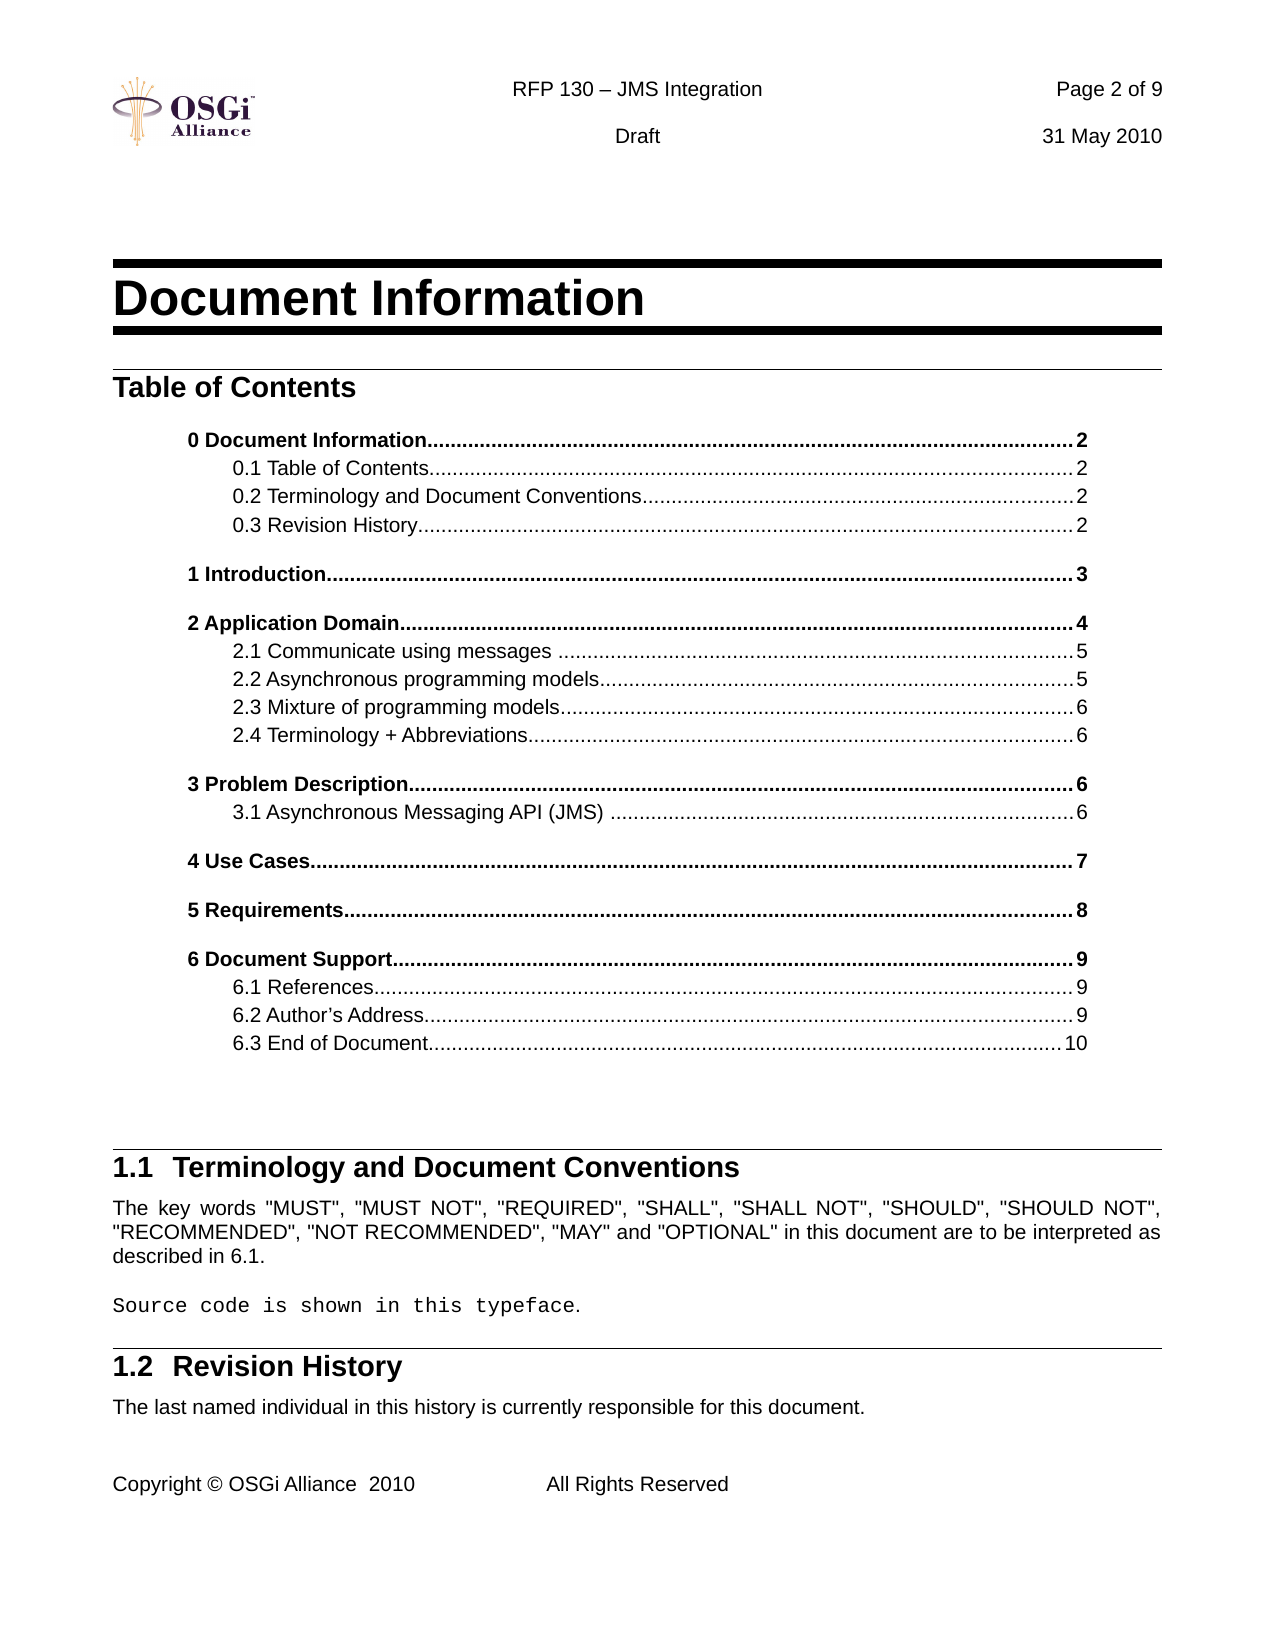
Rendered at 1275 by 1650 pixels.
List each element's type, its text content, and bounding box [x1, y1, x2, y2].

text The key words "MUST", "MUST NOT", "REQUIRED", "SHALL", "SHALL NOT", "SHOULD", "SHOULD NOT", "RECOMMENDED", "NOT RECOMMENDED", "MAY" and "OPTIONAL" in this document are to be interpreted as described in 6.1. [112, 1196, 1162, 1268]
text 6 Document Support 9 [187, 947, 1162, 971]
subtitle Revision History [112, 1349, 1162, 1382]
text 2 Application Domain 4 [187, 610, 1162, 634]
text 4 Use Cases 7 [187, 849, 1162, 873]
text 3.1 Asynchronous Messaging API (JMS) 6 [232, 800, 1162, 824]
text 3 Problem Description 6 [187, 772, 1162, 796]
subtitle Terminology and Document Conventions [112, 1150, 1162, 1183]
text 6.2 Author’s Address 9 [232, 1003, 1162, 1027]
subtitle Document Information [112, 260, 1162, 335]
text 6.3 End of Document 10 [232, 1031, 1162, 1055]
text Source code is shown in this typeface. [112, 1293, 1162, 1319]
text 2.3 Mixture of programming models 6 [232, 695, 1162, 719]
text 0.1 Table of Contents 2 [232, 456, 1162, 480]
text 5 Requirements 8 [187, 898, 1162, 922]
text The last named individual in this history is currently responsible for this document. [112, 1395, 1162, 1419]
text 2.2 Asynchronous programming models 5 [232, 667, 1162, 691]
text 2.4 Terminology + Abbreviations 6 [232, 723, 1162, 747]
text 0.3 Revision History 2 [232, 512, 1162, 536]
subtitle Table of Contents [112, 370, 1162, 403]
text 0.2 Terminology and Document Conventions 2 [232, 484, 1162, 508]
text 0 Document Information 2 [187, 428, 1162, 452]
text 1 Introduction 3 [187, 561, 1162, 585]
text 2.1 Communicate using messages 5 [232, 638, 1162, 662]
text 6.1 References 9 [232, 975, 1162, 999]
